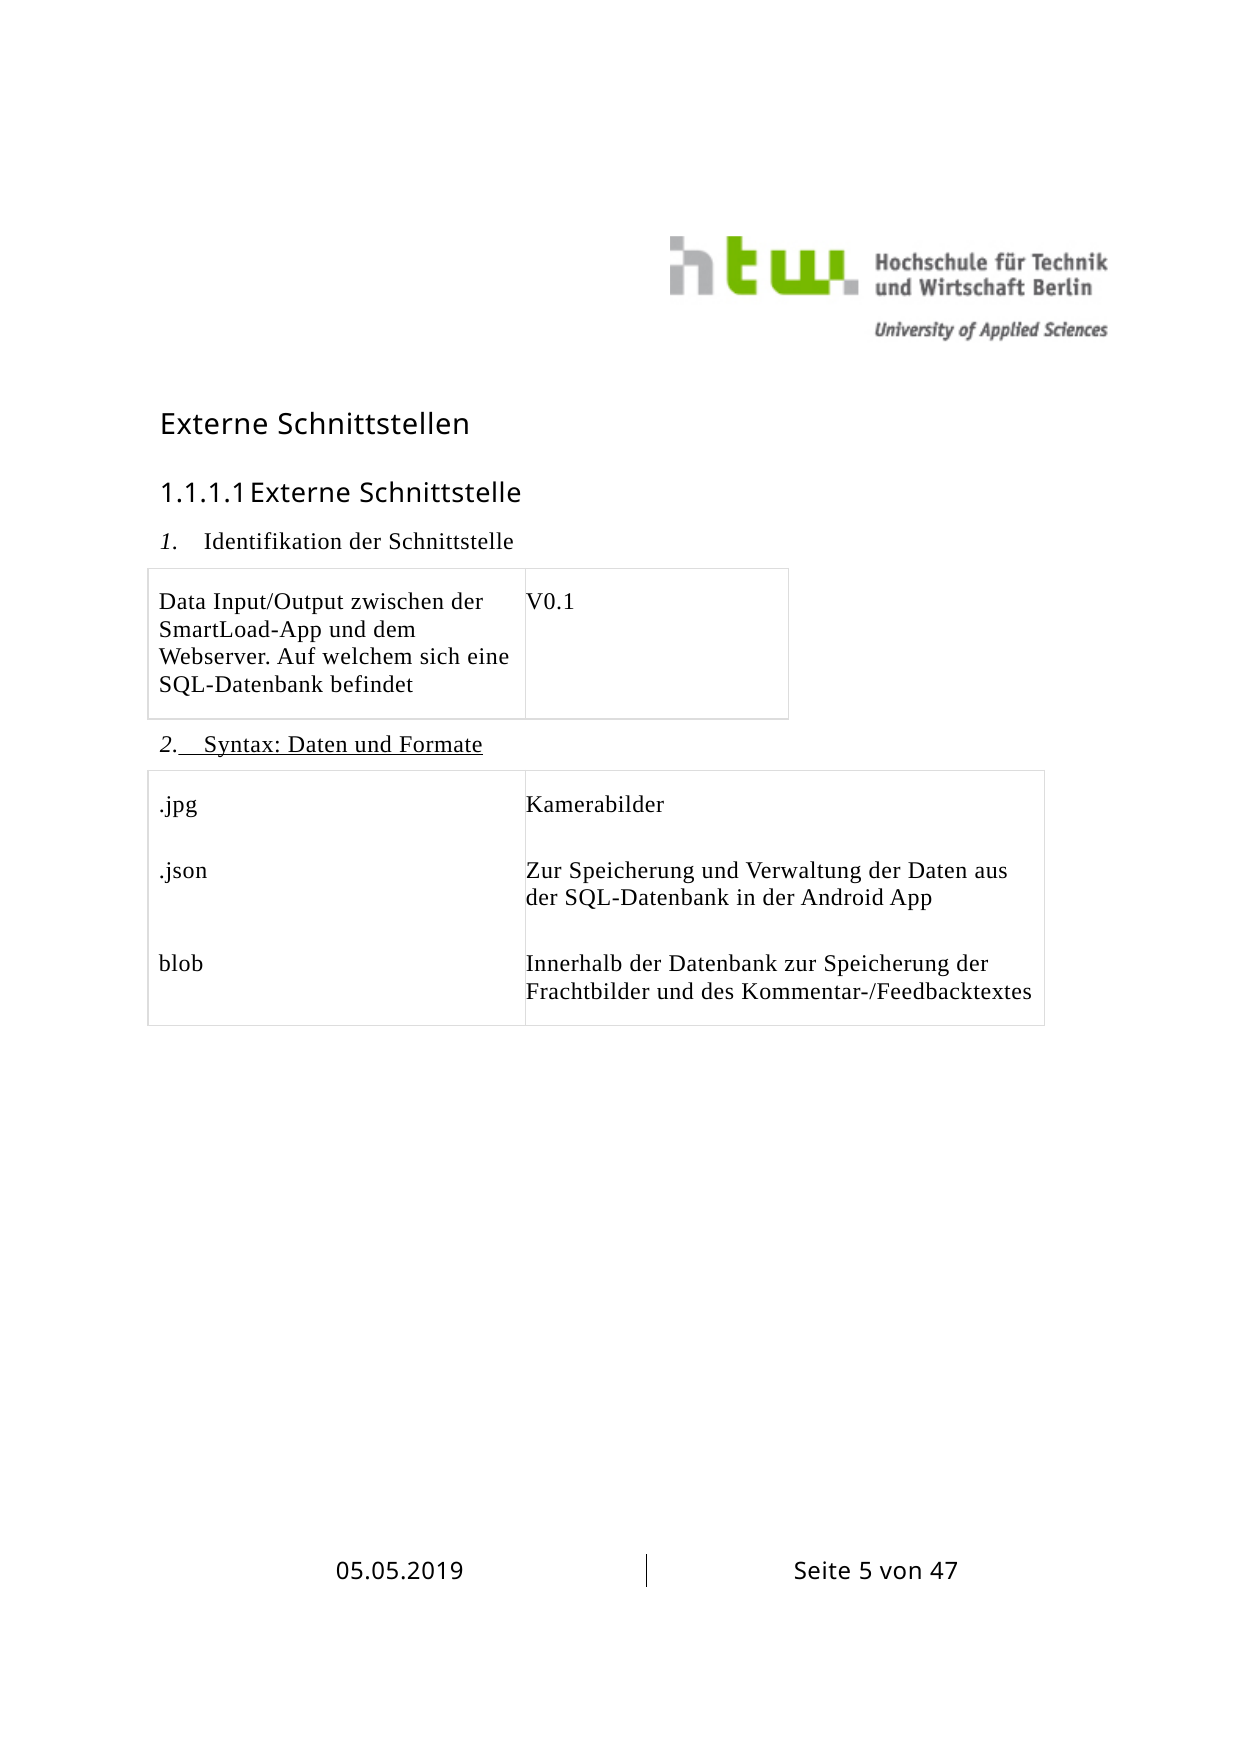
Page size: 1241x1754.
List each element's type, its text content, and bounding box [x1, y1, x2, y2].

table_header V0.1 [526, 569, 788, 718]
list Identifikation der Schnittstelle [159, 527, 1110, 555]
table_cell .json [149, 838, 525, 931]
table_cell blob [149, 931, 525, 1025]
list Syntax: Daten und Formate [159, 730, 1110, 757]
table_header Data Input/Output zwischen der SmartLoad-App und dem Webserver. Auf welchem sich eine SQL-Datenbank befindet [149, 569, 525, 718]
table_header Kamerabilder [526, 771, 1044, 837]
subtitle Externe Schnittstellen [159, 403, 1110, 443]
table_cell Zur Speicherung und Verwaltung der Daten aus der SQL-Datenbank in der Android App [526, 838, 1044, 931]
subtitle Externe Schnittstelle [159, 474, 1110, 511]
table_cell Innerhalb der Datenbank zur Speicherung der Frachtbilder und des Kommentar-/Feedbacktextes [526, 931, 1044, 1025]
table_header .jpg [149, 771, 525, 837]
